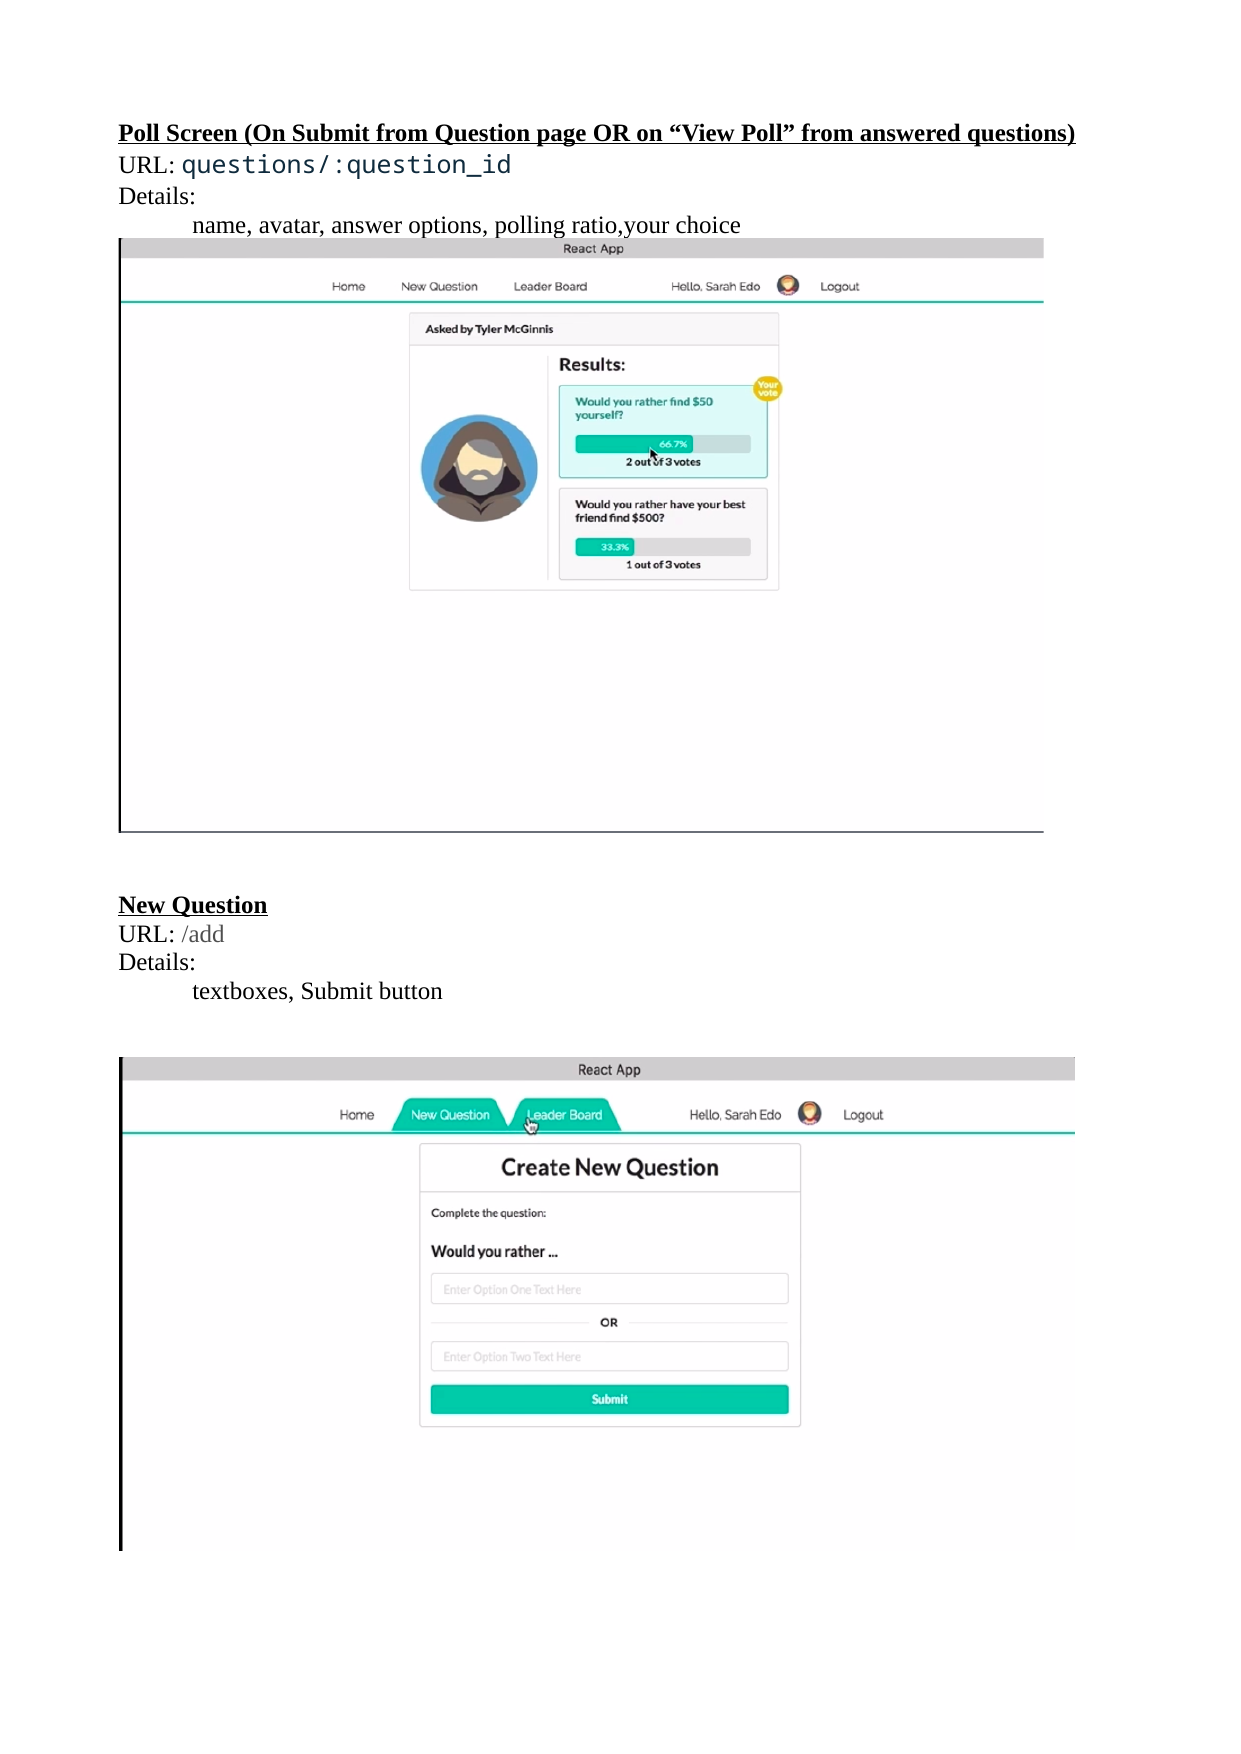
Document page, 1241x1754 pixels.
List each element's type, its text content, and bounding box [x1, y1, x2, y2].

text Poll Screen (On Submit from Question page OR on “View Poll” from answered questions) [118, 118, 1122, 147]
text name, avatar, answer options, polling ratio,your choice [118, 210, 1122, 238]
text New Question [118, 890, 1122, 919]
picture [118, 238, 1044, 833]
text textboxes, Submit button [118, 976, 1122, 1005]
text Details: [118, 947, 1122, 976]
text URL: /add [118, 919, 1122, 947]
picture [119, 1057, 1075, 1551]
text Details: [118, 181, 1122, 210]
text URL: questions/:question_id [118, 147, 1122, 181]
